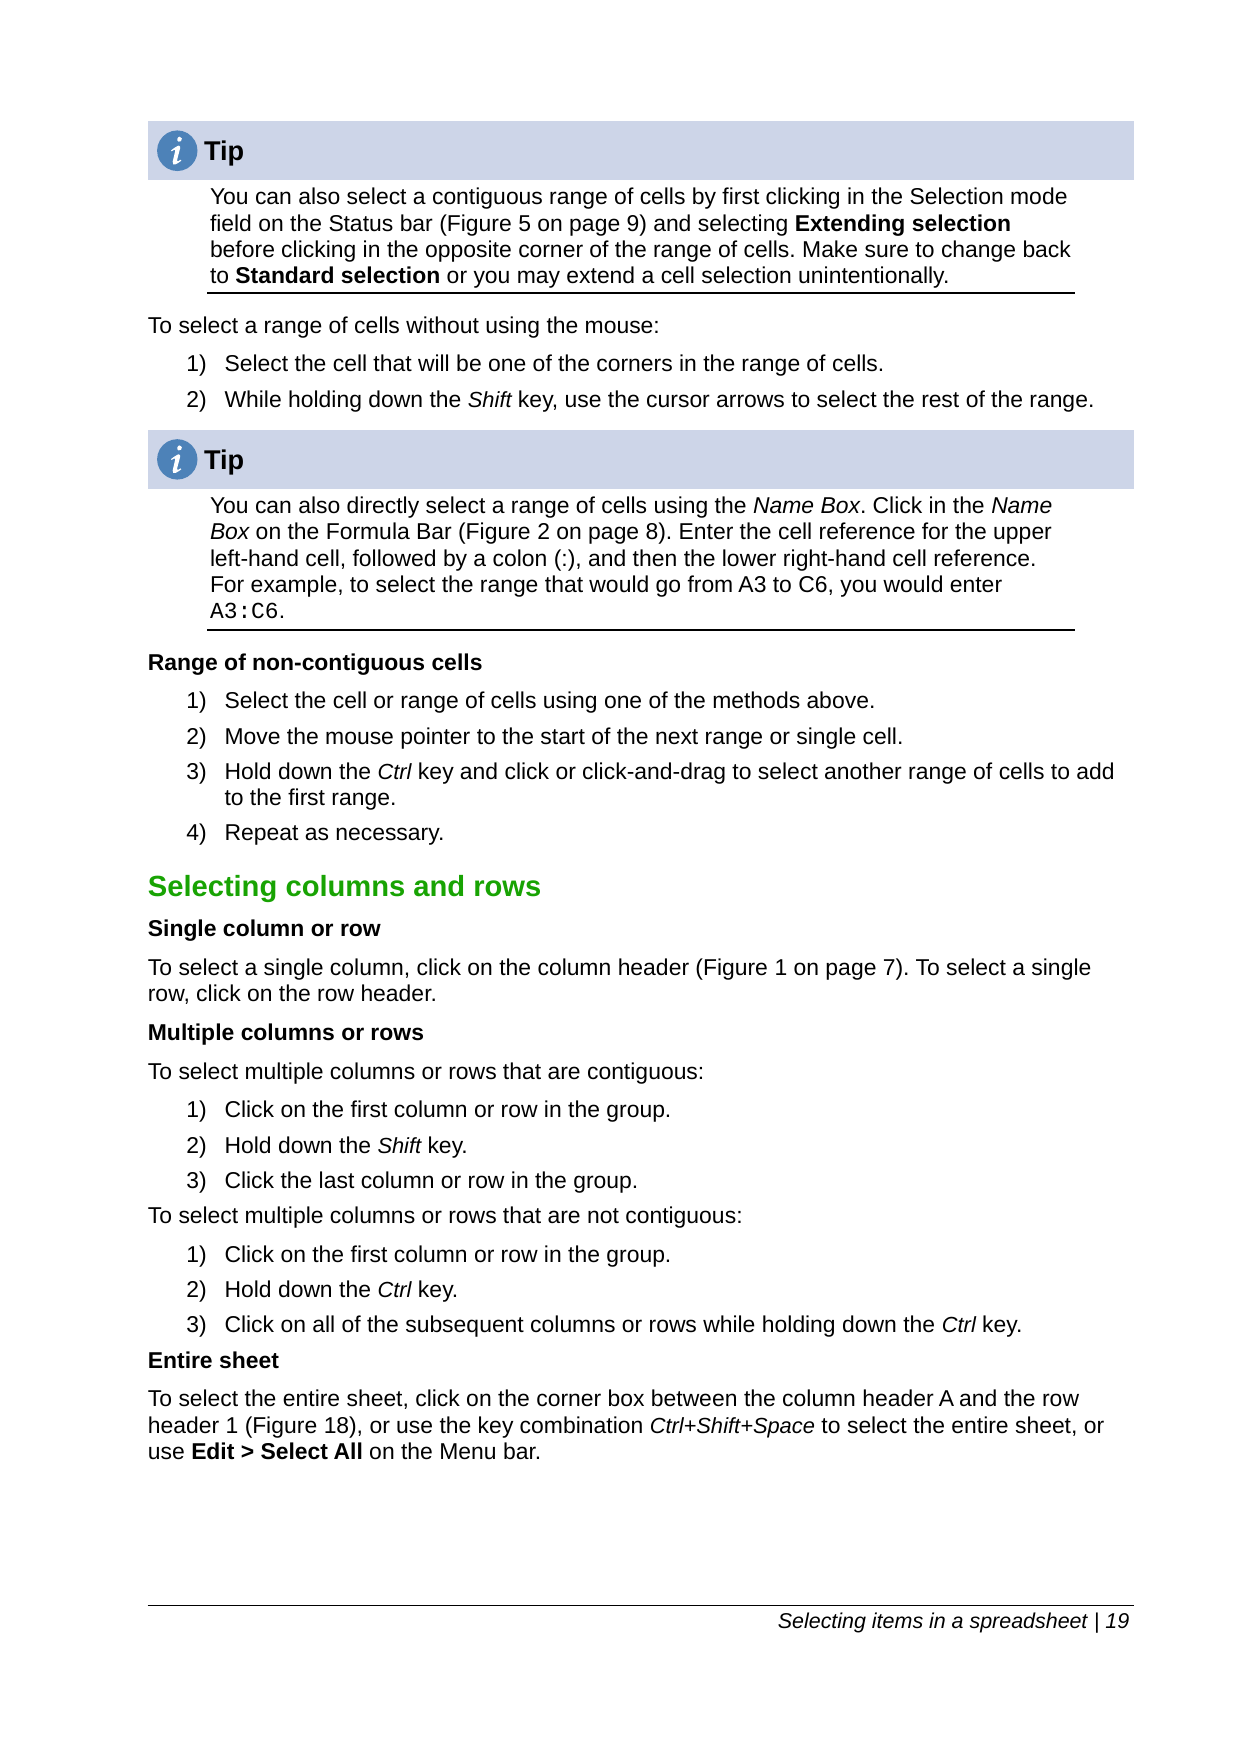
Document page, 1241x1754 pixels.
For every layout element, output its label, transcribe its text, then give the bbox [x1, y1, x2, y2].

list To select multiple columns or rows that are not contiguous: [148, 1202, 1134, 1228]
list Hold down the Ctrl key. [207, 1276, 1134, 1302]
subtitle Tip [148, 121, 1134, 180]
text Range of non-contiguous cells [148, 648, 1134, 675]
list Select the cell that will be one of the corners in the range of cells. [207, 350, 1134, 377]
list To select a range of cells without using the mouse: [148, 312, 1134, 338]
text Single column or row [148, 915, 1134, 941]
text To select a single column, click on the column header (Figure 1 on page 7). To select a single row, click on the row header. [148, 953, 1134, 1006]
list Select the cell or range of cells using one of the methods above. [207, 687, 1134, 714]
list Hold down the Shift key. [207, 1132, 1134, 1158]
text To select the entire sheet, click on the corner box between the column header A and the row header 1 (Figure 18), or use the key combination Ctrl+Shift+Space to select the entire sheet, or use Edit > Select All on the Menu bar. [148, 1385, 1134, 1464]
list To select multiple columns or rows that are contiguous: [148, 1058, 1134, 1084]
list Hold down the Ctrl key and click or click-and-drag to select another range of cells to add to the first range. [207, 758, 1134, 811]
list Click on the first column or row in the group. [207, 1096, 1134, 1123]
list Move the mouse pointer to the start of the next range or single cell. [207, 723, 1134, 749]
list Entire sheet [148, 1347, 1134, 1373]
list Click the last column or row in the group. [207, 1167, 1134, 1193]
list While holding down the Shift key, use the cursor arrows to select the rest of the range. [207, 386, 1134, 412]
subtitle Tip [148, 430, 1134, 489]
text You can also select a contiguous range of cells by first clicking in the Selection mode field on the Status bar (Figure 5 on page 9) and selecting Extending selection before clicking in the opposite corner of the range of cells. Make sure to change back to Standard selection or you may extend a cell selection unintentionally. [207, 180, 1075, 292]
list Multiple columns or rows [148, 1019, 1134, 1045]
list Repeat as necessary. [207, 819, 1134, 846]
subtitle Selecting columns and rows [148, 869, 1134, 903]
text You can also directly select a range of cells using the Name Box. Click in the Name Box on the Formula Bar (Figure 2 on page 8). Enter the cell reference for the upper left-hand cell, followed by a colon (:), and then the lower right-hand cell reference. For example, to select the range that would go from A3 to C6, you would enter A3:C6. [207, 489, 1075, 629]
list Click on the first column or row in the group. [207, 1241, 1134, 1267]
list Click on all of the subsequent columns or rows while holding down the Ctrl key. [207, 1311, 1134, 1338]
